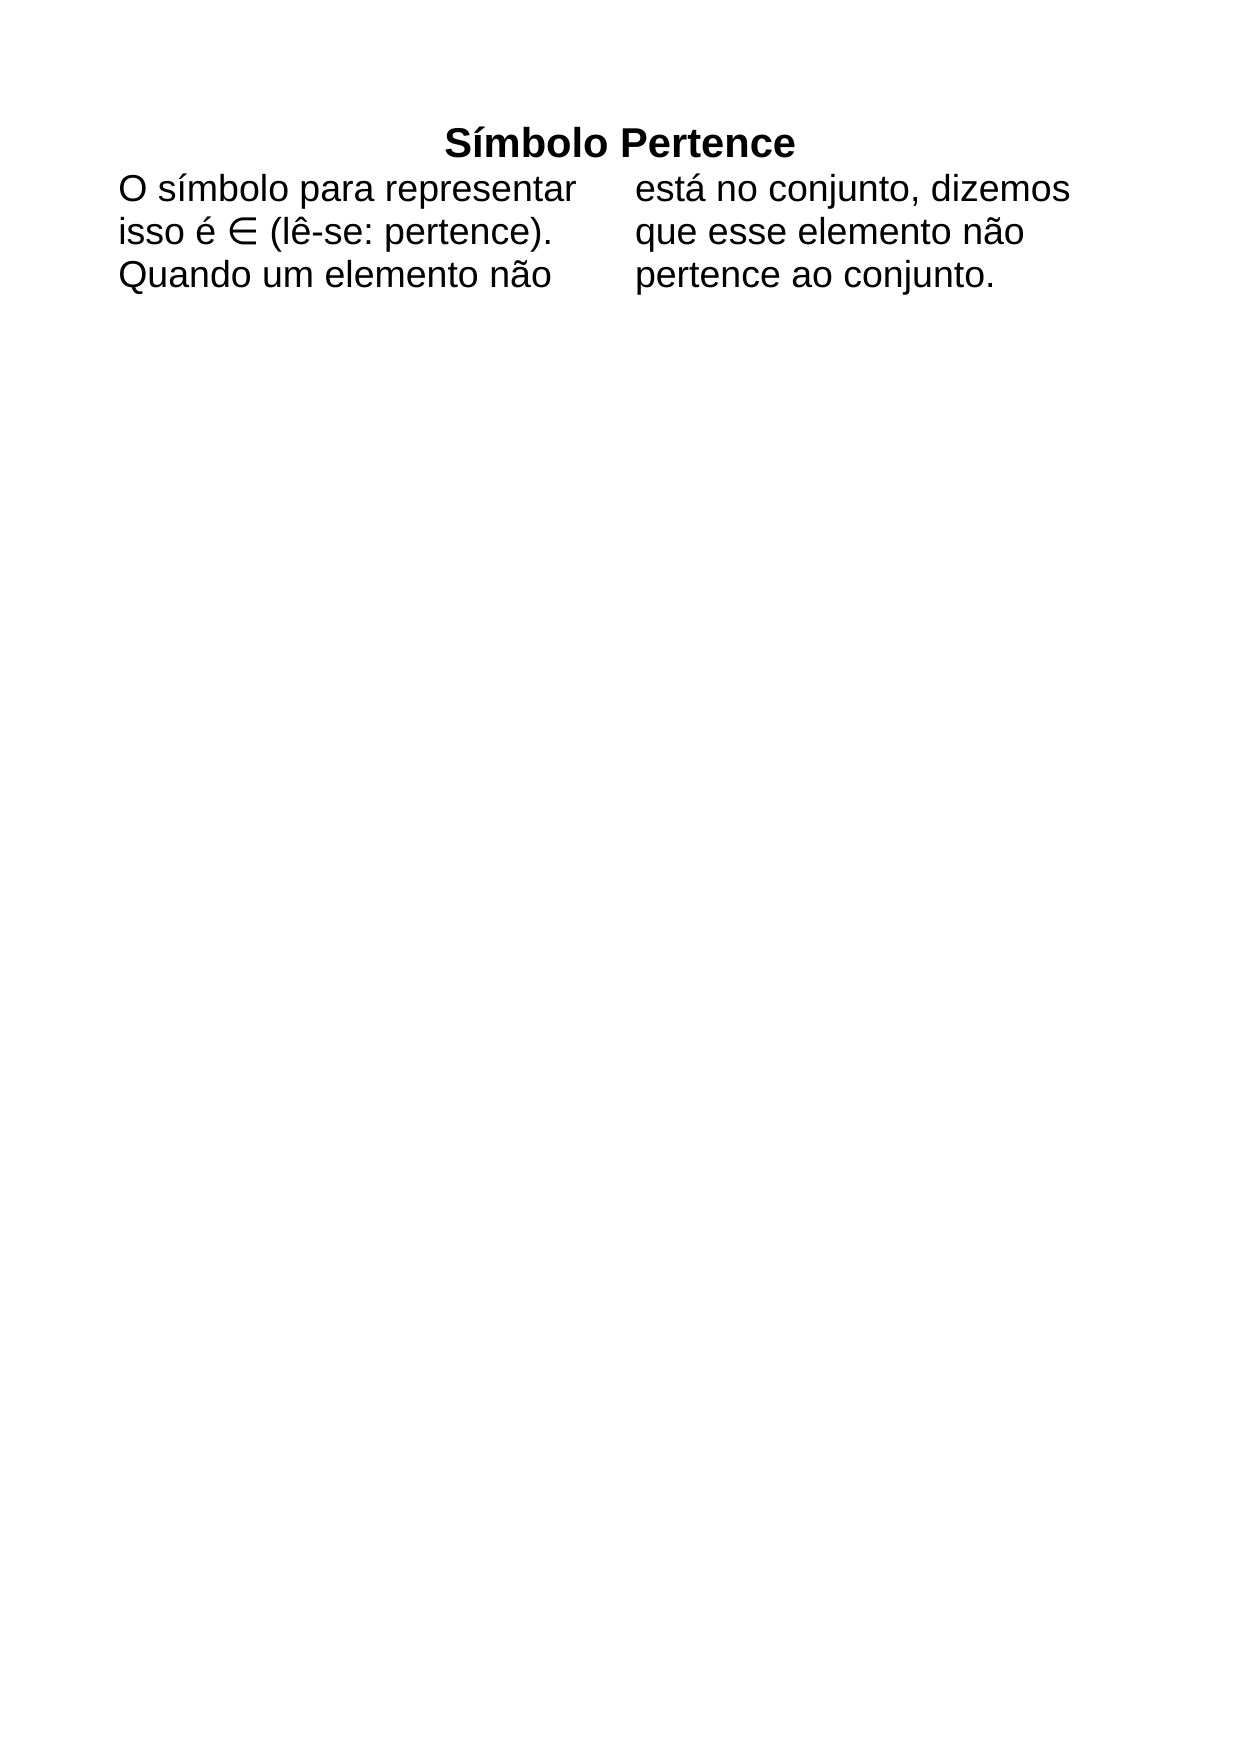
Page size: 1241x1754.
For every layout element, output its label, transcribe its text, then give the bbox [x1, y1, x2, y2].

text Símbolo Pertence [118, 118, 1122, 166]
text está no conjunto, dizemos que esse elemento não pertence ao conjunto. [635, 166, 1122, 295]
text O símbolo para representar isso é ∈ (lê-se: pertence). Quando um elemento não [118, 166, 605, 295]
